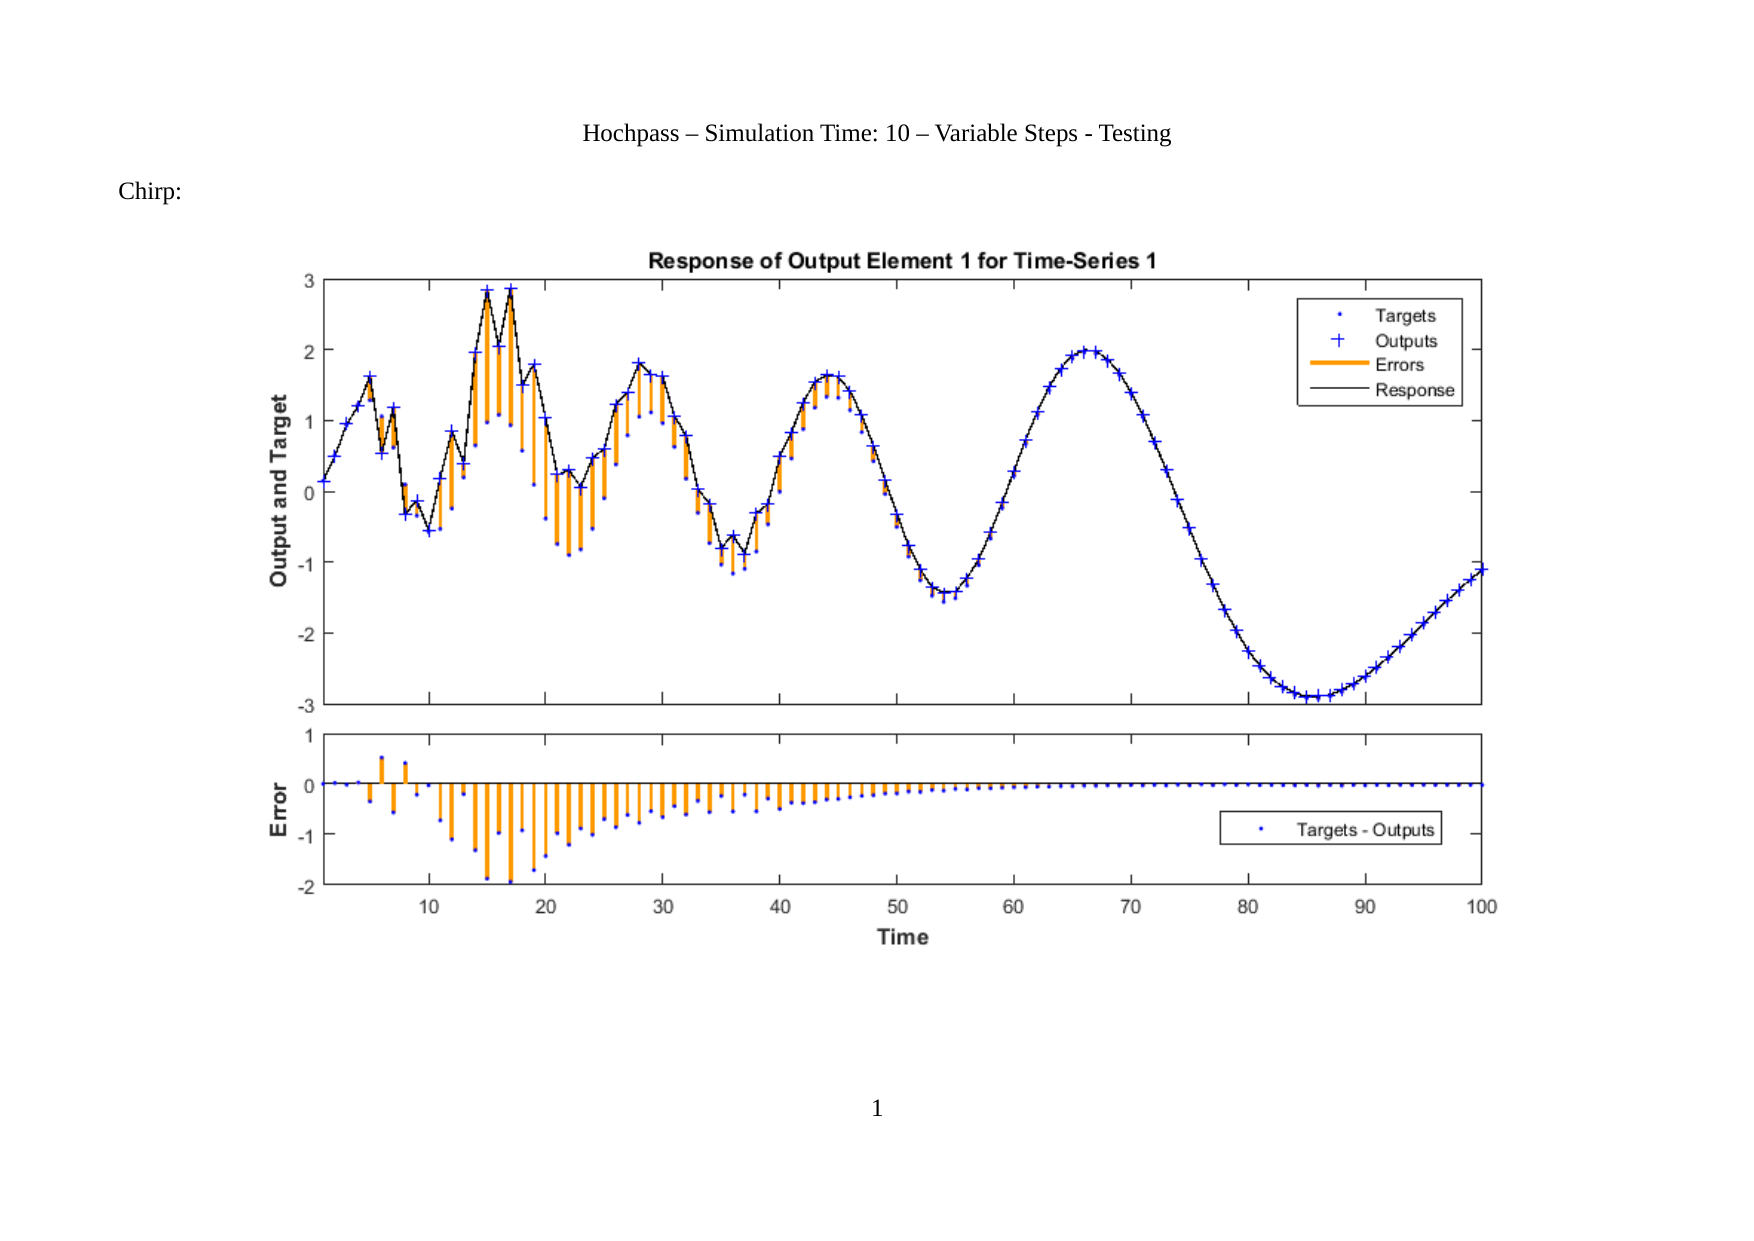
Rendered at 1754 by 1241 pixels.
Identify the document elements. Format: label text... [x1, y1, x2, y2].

text Chirp: [118, 176, 1636, 205]
picture [129, 224, 1625, 967]
